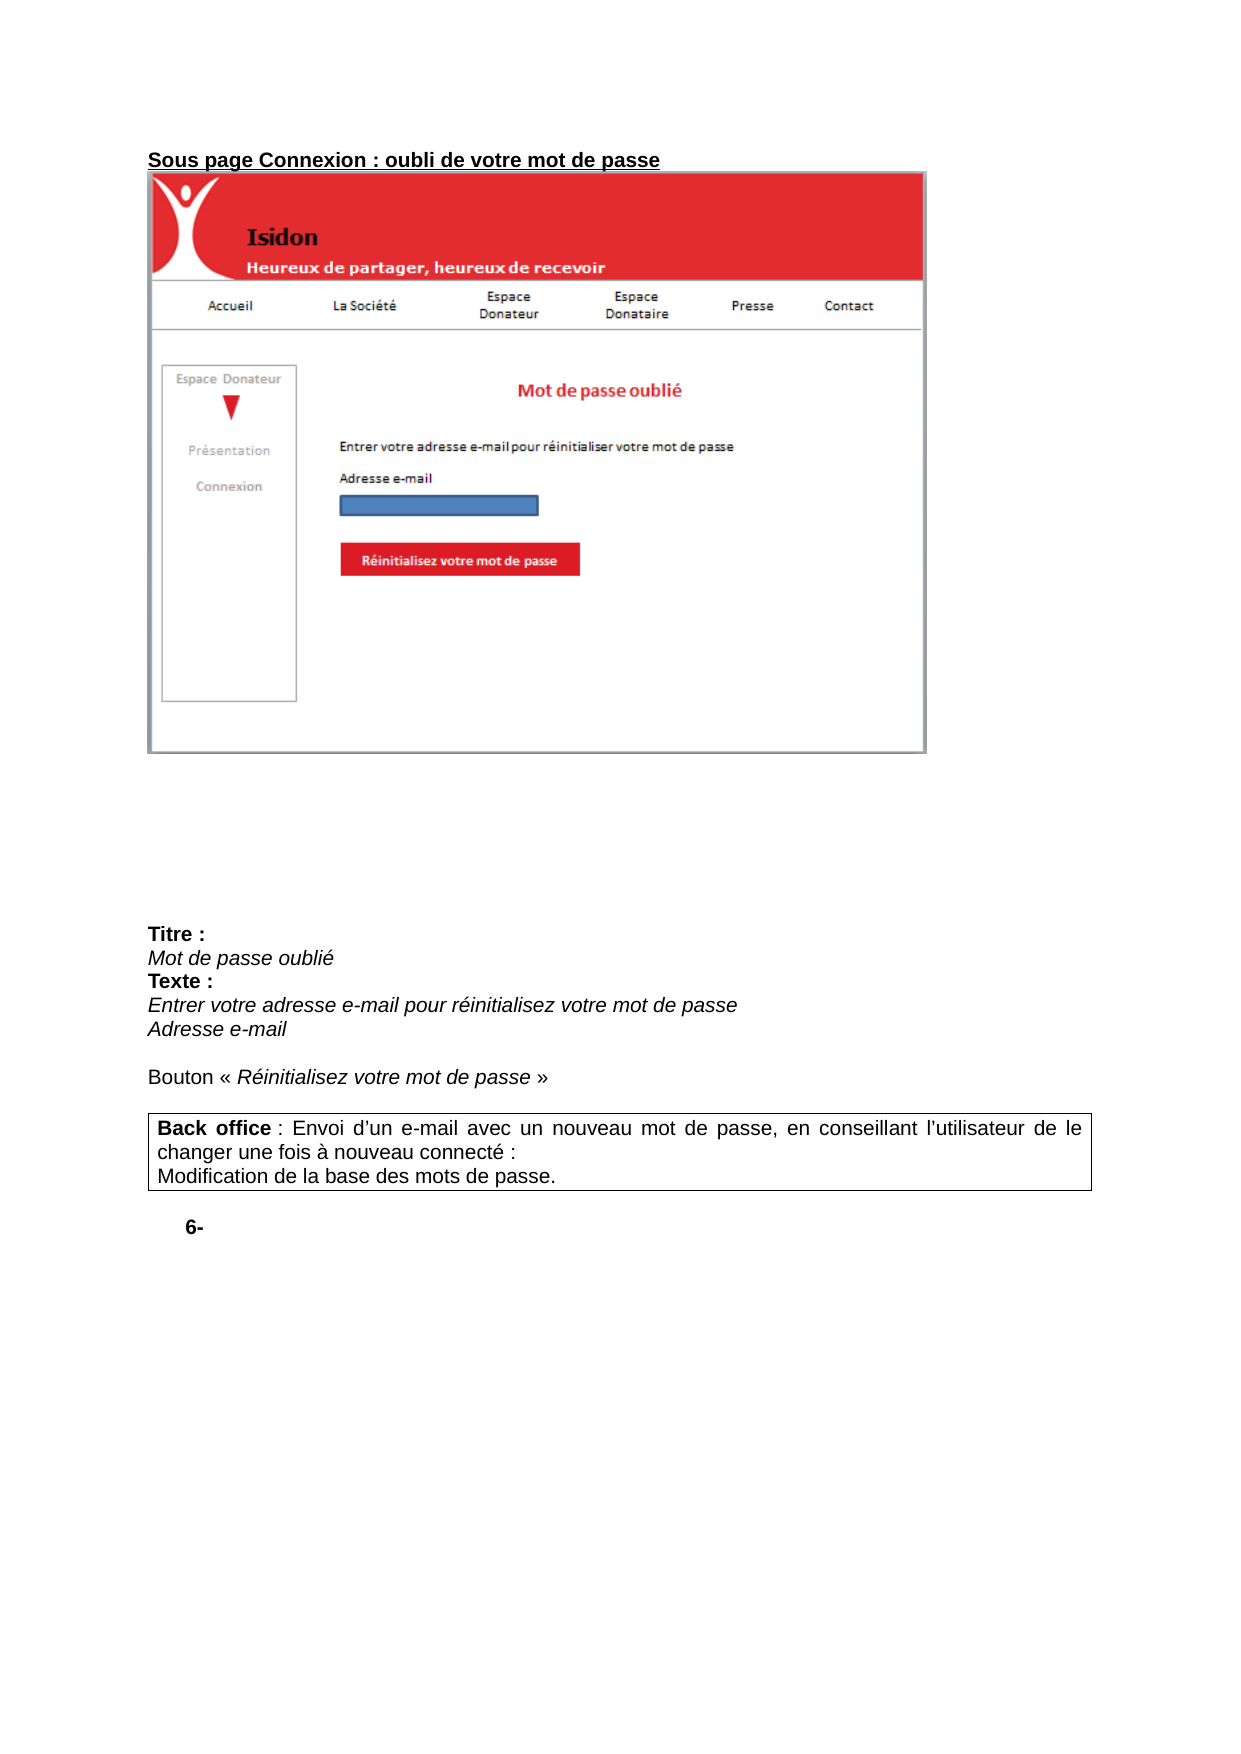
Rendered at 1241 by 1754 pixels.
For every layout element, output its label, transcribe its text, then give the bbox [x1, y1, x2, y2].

text Modification de la base des mots de passe. [149, 1161, 1091, 1190]
text Entrer votre adresse e-mail pour réinitialisez votre mot de passe [148, 993, 1092, 1017]
picture [147, 171, 927, 754]
text Back office : Envoi d’un e-mail avec un nouveau mot de passe, en conseillant l’utilisateur de le changer une fois à nouveau connecté : [149, 1114, 1091, 1161]
text Adresse e-mail [148, 1017, 1092, 1041]
text Titre : [148, 921, 1092, 945]
text Sous page Connexion : oubli de votre mot de passe [148, 148, 1092, 172]
text Texte : [148, 969, 1092, 993]
text Mot de passe oublié [148, 945, 1092, 969]
text Bouton « Réinitialisez votre mot de passe » [148, 1065, 1092, 1089]
